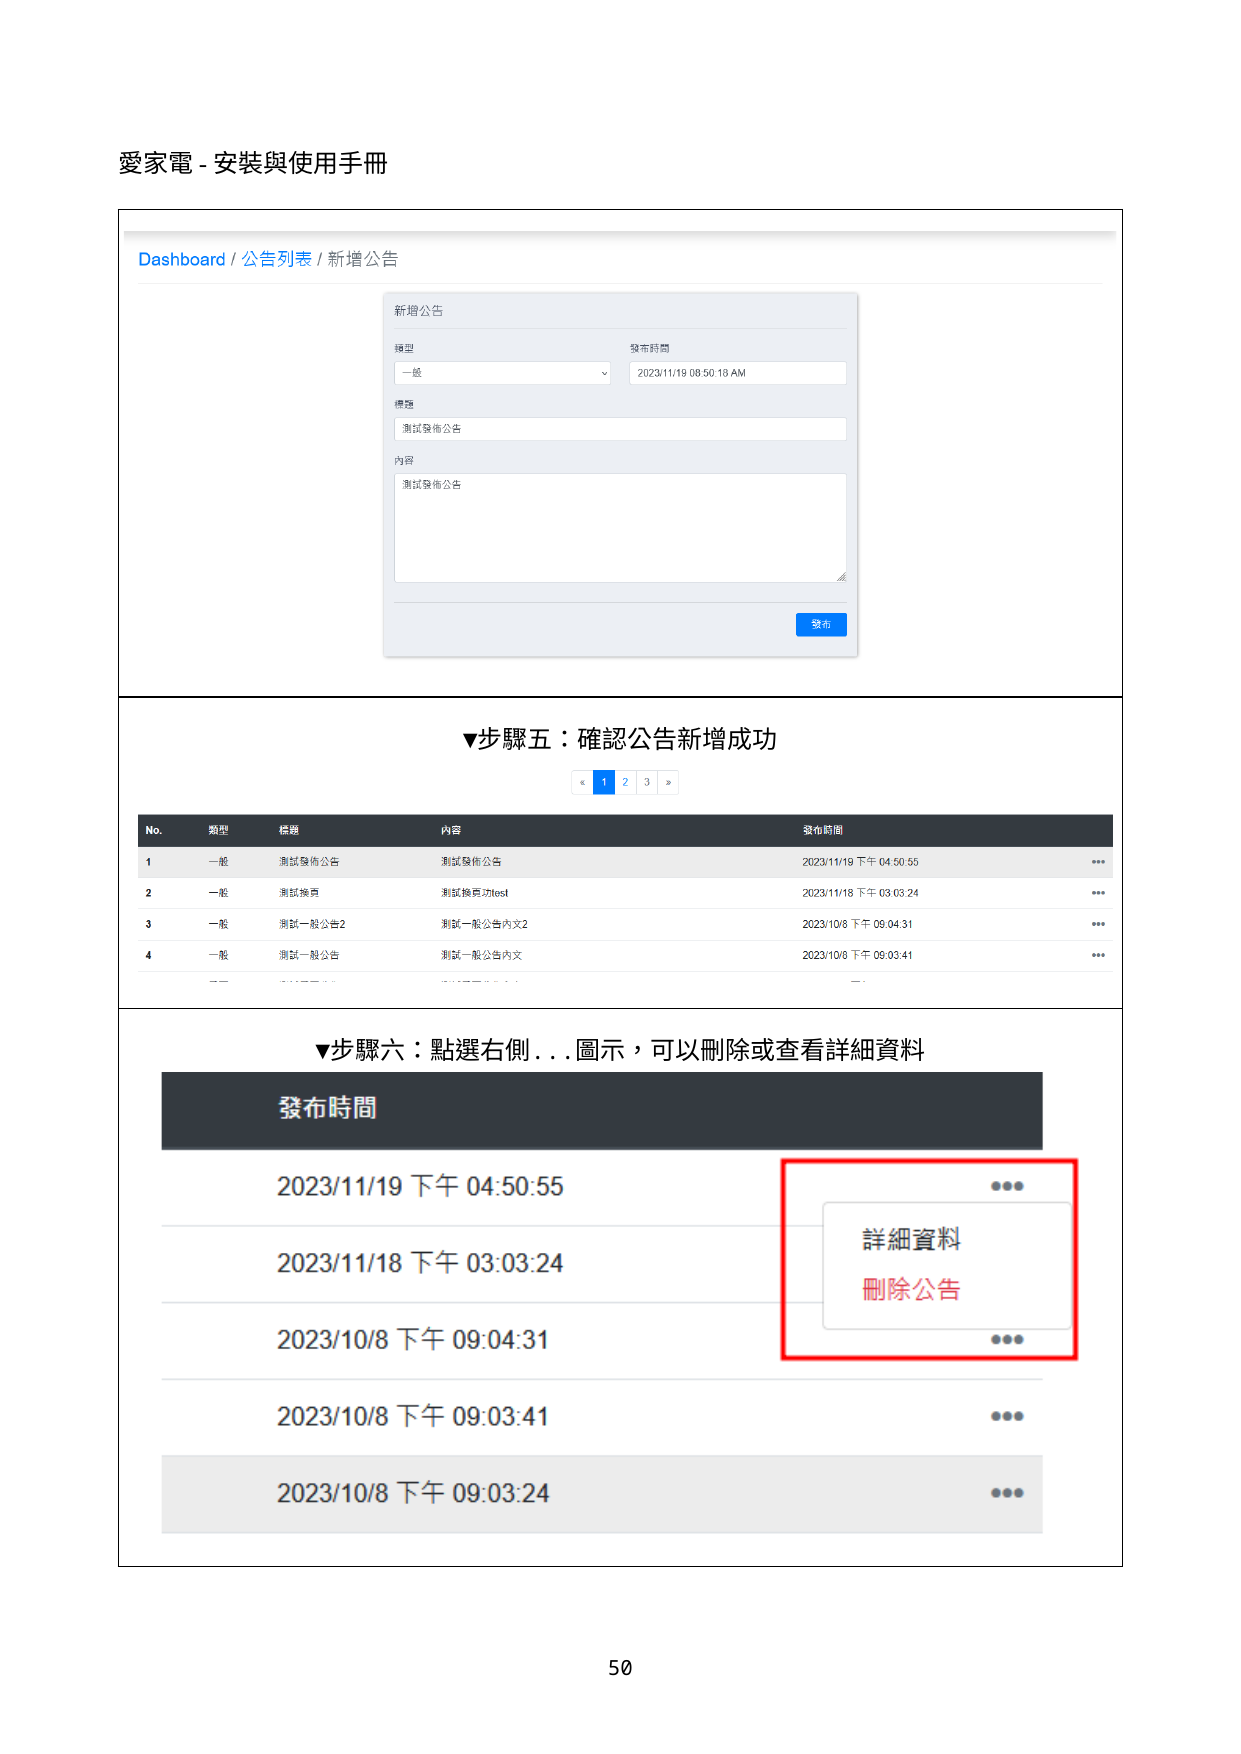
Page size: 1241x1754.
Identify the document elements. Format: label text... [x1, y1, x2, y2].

picture [161, 1072, 1079, 1540]
table_cell ▼步驟五：確認公告新增成功 [119, 698, 1122, 1008]
picture [123, 761, 1117, 982]
picture [123, 231, 1117, 671]
table_cell [119, 210, 1122, 696]
table_cell ▼步驟六：點選右側...圖示，可以刪除或查看詳細資料 [119, 1009, 1122, 1566]
